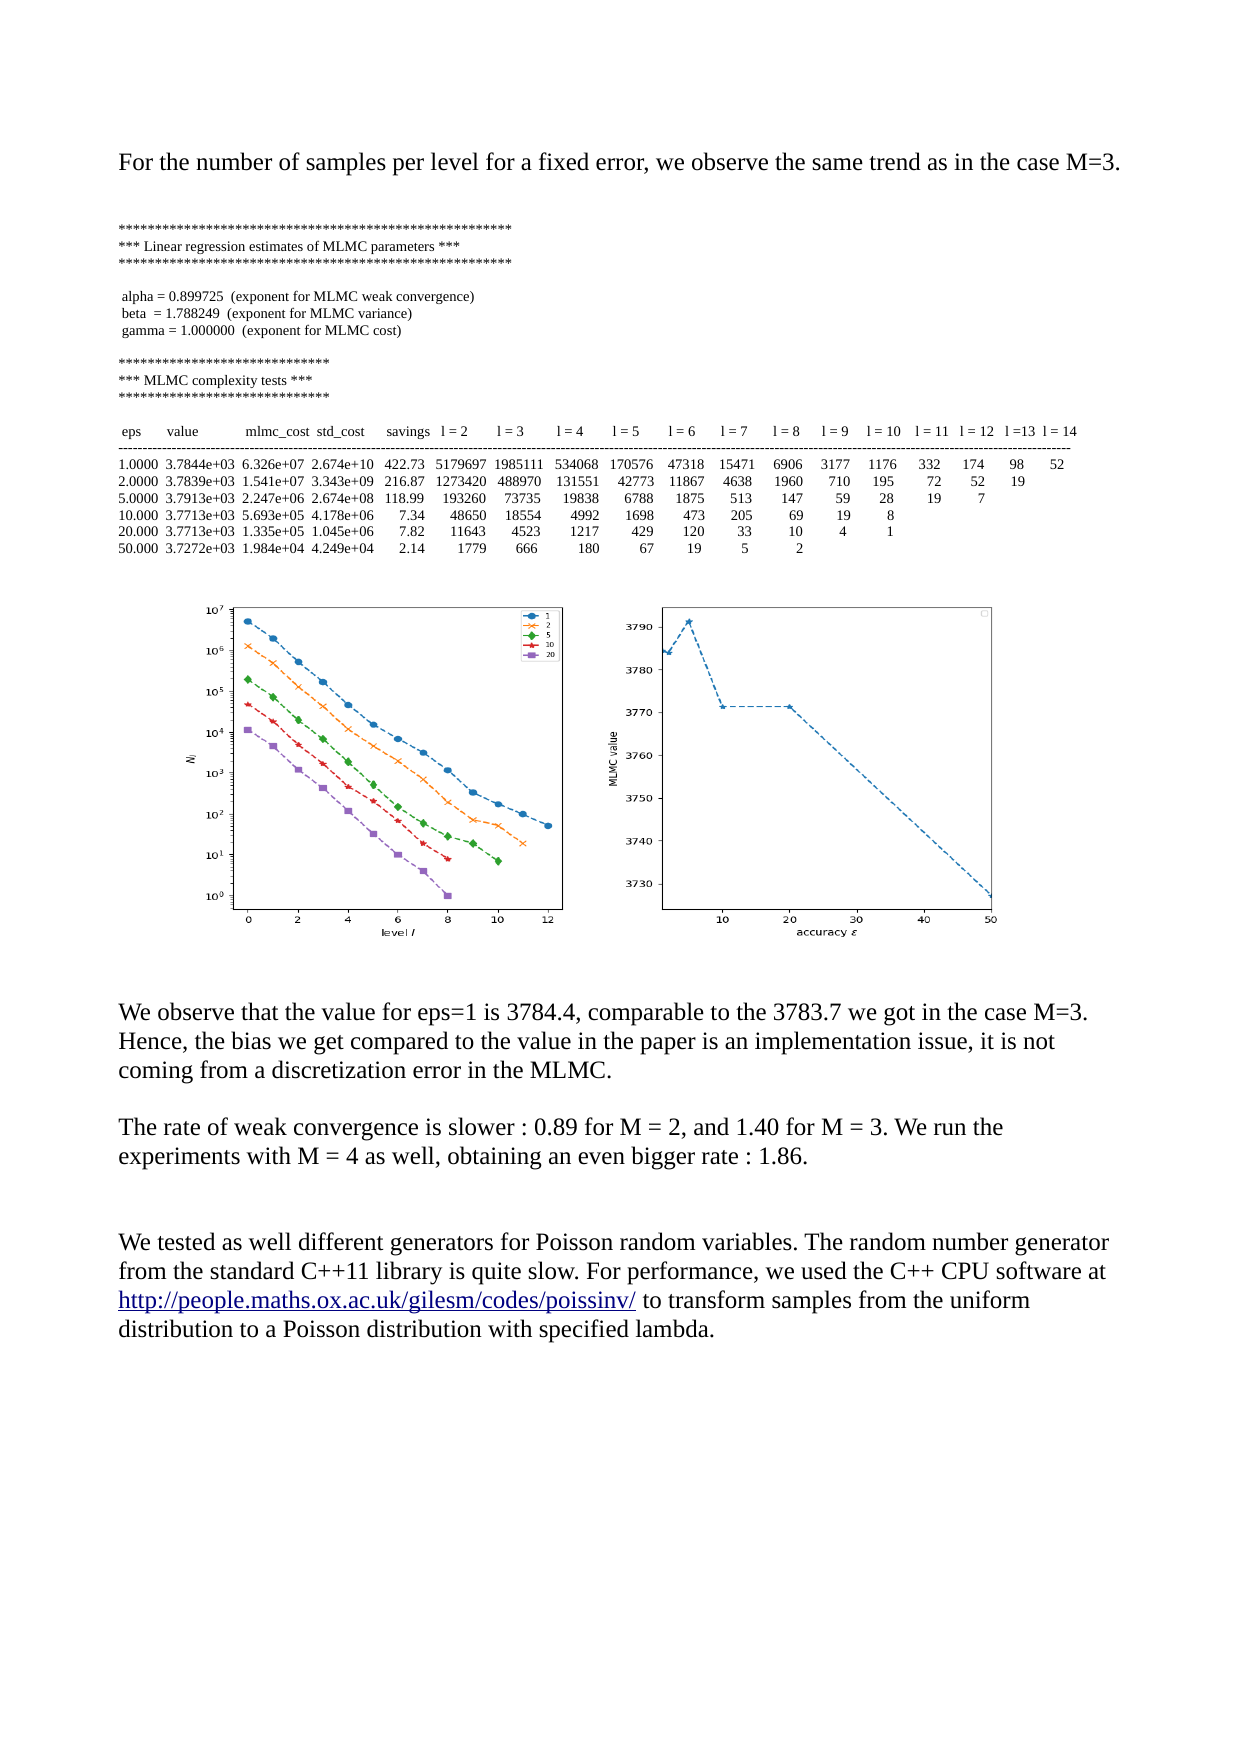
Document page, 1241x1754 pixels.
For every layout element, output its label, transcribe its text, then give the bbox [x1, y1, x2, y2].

text We tested as well different generators for Poisson random variables. The random number generator from the standard C++11 library is quite slow. For performance, we used the C++ CPU software at [118, 1227, 1122, 1285]
picture [110, 561, 1074, 948]
text beta = 1.788249 (exponent for MLMC variance) [118, 305, 1122, 322]
text The rate of weak convergence is slower : 0.89 for M = 2, and 1.40 for M = 3. We run the experiments with M = 4 as well, obtaining an even bigger rate : 1.86. [118, 1112, 1122, 1170]
text 50.000 3.7272e+03 1.984e+04 4.249e+04 2.14 1779 666 180 67 19 5 2 [118, 540, 1122, 557]
text ***************************** [118, 389, 1122, 406]
text 5.0000 3.7913e+03 2.247e+06 2.674e+08 118.99 193260 73735 19838 6788 1875 513 147 59 28 19 7 [118, 489, 1122, 506]
text 1.0000 3.7844e+03 6.326e+07 2.674e+10 422.73 5179697 1985111 534068 170576 47318 15471 6906 3177 1176 332 174 98 52 [118, 456, 1122, 473]
text 20.000 3.7713e+03 1.335e+05 1.045e+06 7.82 11643 4523 1217 429 120 33 10 4 1 [118, 523, 1122, 540]
text We observe that the value for eps=1 is 3784.4, comparable to the 3783.7 we got in the case M=3. Hence, the bias we get compared to the value in the paper is an implementation issue, it is not coming from a discretization error in the MLMC. [118, 997, 1122, 1084]
text ***************************** [118, 355, 1122, 372]
text eps value mlmc_cost std_cost savings l = 2 l = 3 l = 4 l = 5 l = 6 l = 7 l = 8 l = 9 l = 10 l = 11 l = 12 l =13 l = 14 [118, 422, 1122, 439]
text *** MLMC complexity tests *** [118, 372, 1122, 389]
text ****************************************************** [118, 221, 1122, 238]
text ****************************************************** [118, 255, 1122, 271]
text For the number of samples per level for a fixed error, we observe the same trend as in the case M=3. [118, 147, 1122, 176]
text ---------------------------------------------------------------------------------------------------------------------------------------------------------------------------------------------------- [118, 439, 1122, 456]
text alpha = 0.899725 (exponent for MLMC weak convergence) [118, 288, 1122, 305]
text 10.000 3.7713e+03 5.693e+05 4.178e+06 7.34 48650 18554 4992 1698 473 205 69 19 8 [118, 506, 1122, 523]
text http://people.maths.ox.ac.uk/gilesm/codes/poissinv/ to transform samples from the uniform distribution to a Poisson distribution with specified lambda. [118, 1285, 1122, 1342]
text *** Linear regression estimates of MLMC parameters *** [118, 238, 1122, 255]
text gamma = 1.000000 (exponent for MLMC cost) [118, 322, 1122, 338]
text 2.0000 3.7839e+03 1.541e+07 3.343e+09 216.87 1273420 488970 131551 42773 11867 4638 1960 710 195 72 52 19 [118, 473, 1122, 489]
